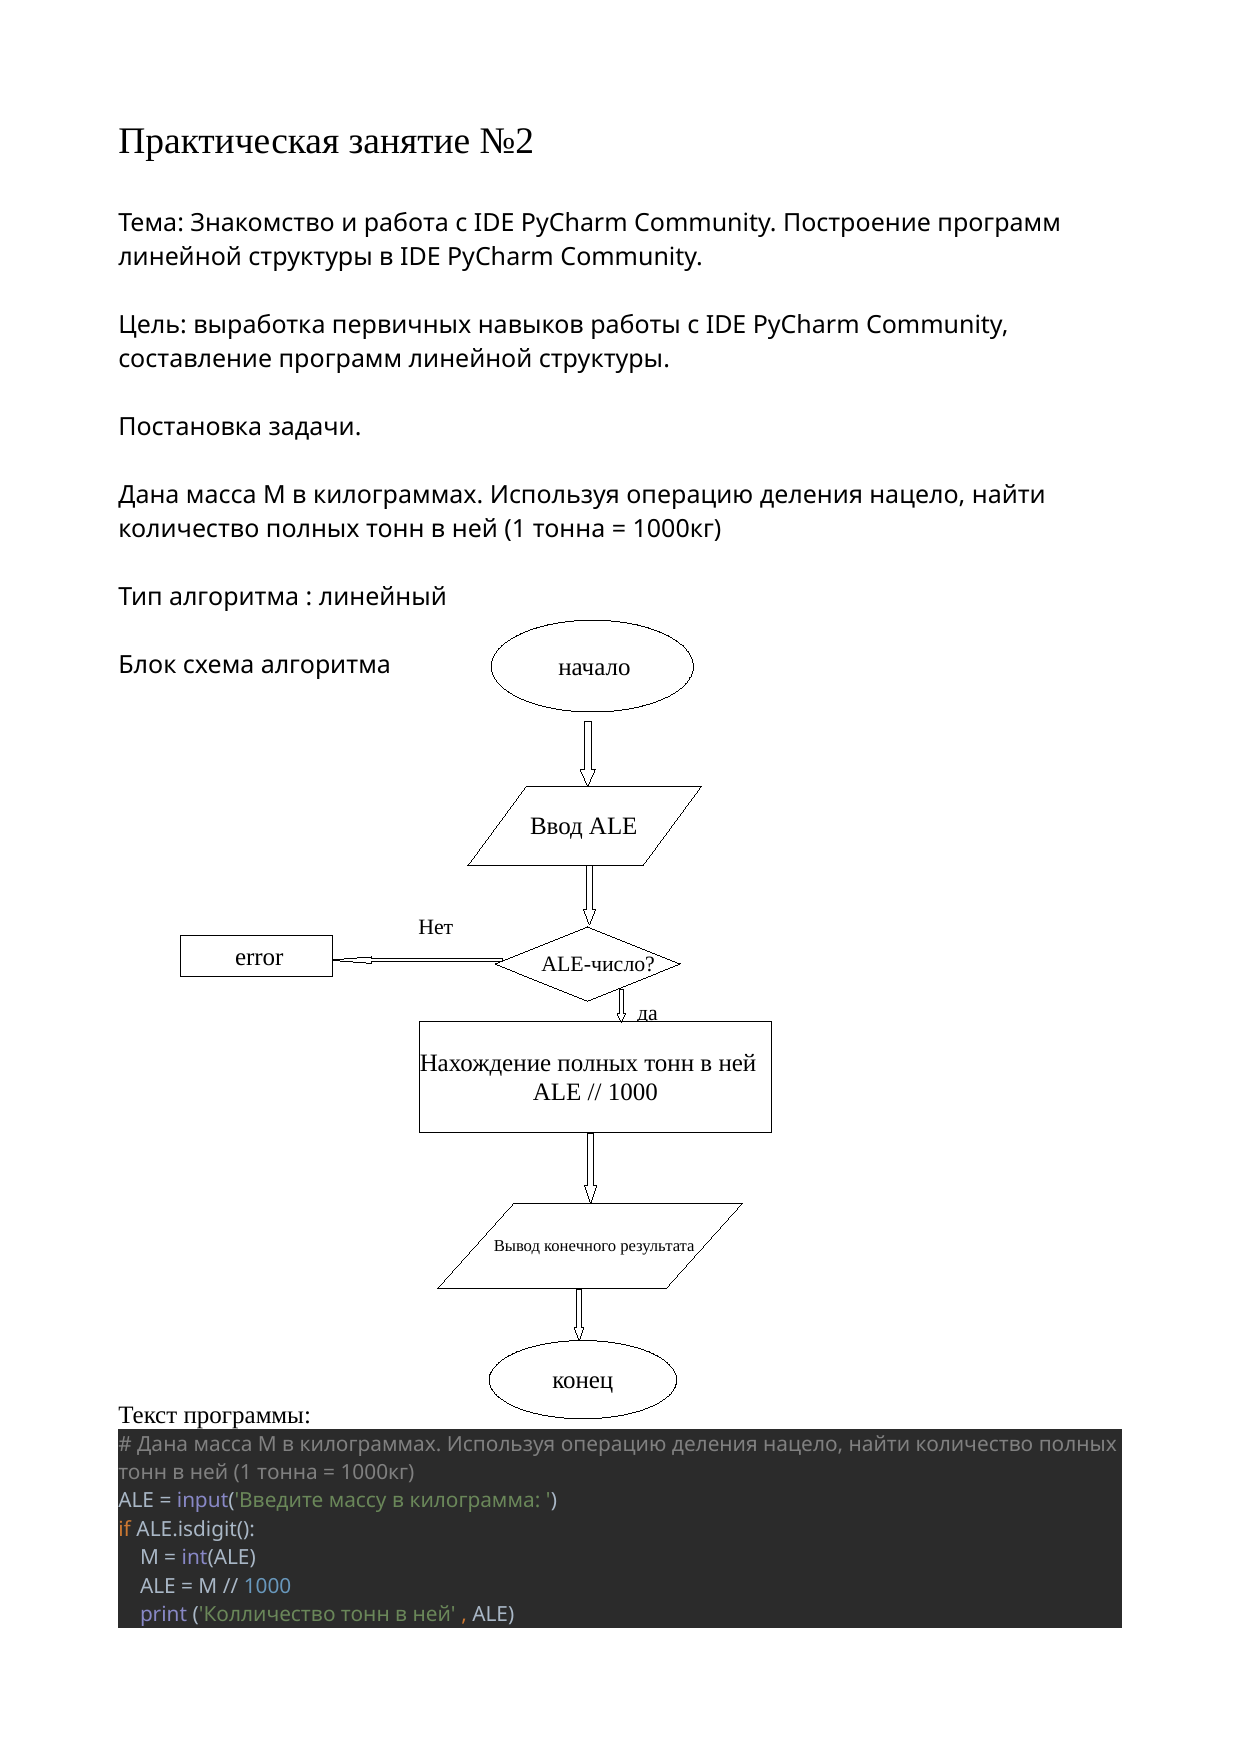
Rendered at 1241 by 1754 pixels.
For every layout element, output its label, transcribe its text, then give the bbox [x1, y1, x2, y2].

text Практическая занятие №2 [118, 118, 1122, 161]
text Тема: Знакомство и работа с IDE PyCharm Community. Построение программ линейной структуры в IDE PyCharm Community. [118, 204, 1122, 272]
text Цель: выработка первичных навыков работы с IDE PyCharm Community, составление программ линейной структуры. [118, 272, 1122, 375]
text Текст программы: [118, 1400, 1122, 1429]
text # Дана масса М в килограммах. Используя операцию деления нацело, найти количество полных тонн в ней (1 тонна = 1000кг) ALE = input('Введите массу в килограмма: ') if ALE.isdigit(): M = int(ALE) ALE = M // 1000 print ('Колличество тонн в ней' , ALE) [118, 1429, 1122, 1628]
text Постановка задачи. [118, 409, 1122, 443]
text [118, 997, 620, 1026]
text да [623, 997, 1122, 1026]
text Тип алгоритма : линейный [118, 579, 1122, 613]
text Нет [118, 911, 1122, 940]
text [629, 647, 1122, 710]
text Блок схема алгоритма [118, 647, 556, 710]
text Дана масса М в килограммах. Используя операцию деления нацело, найти количество полных тонн в ней (1 тонна = 1000кг) [118, 477, 1122, 545]
